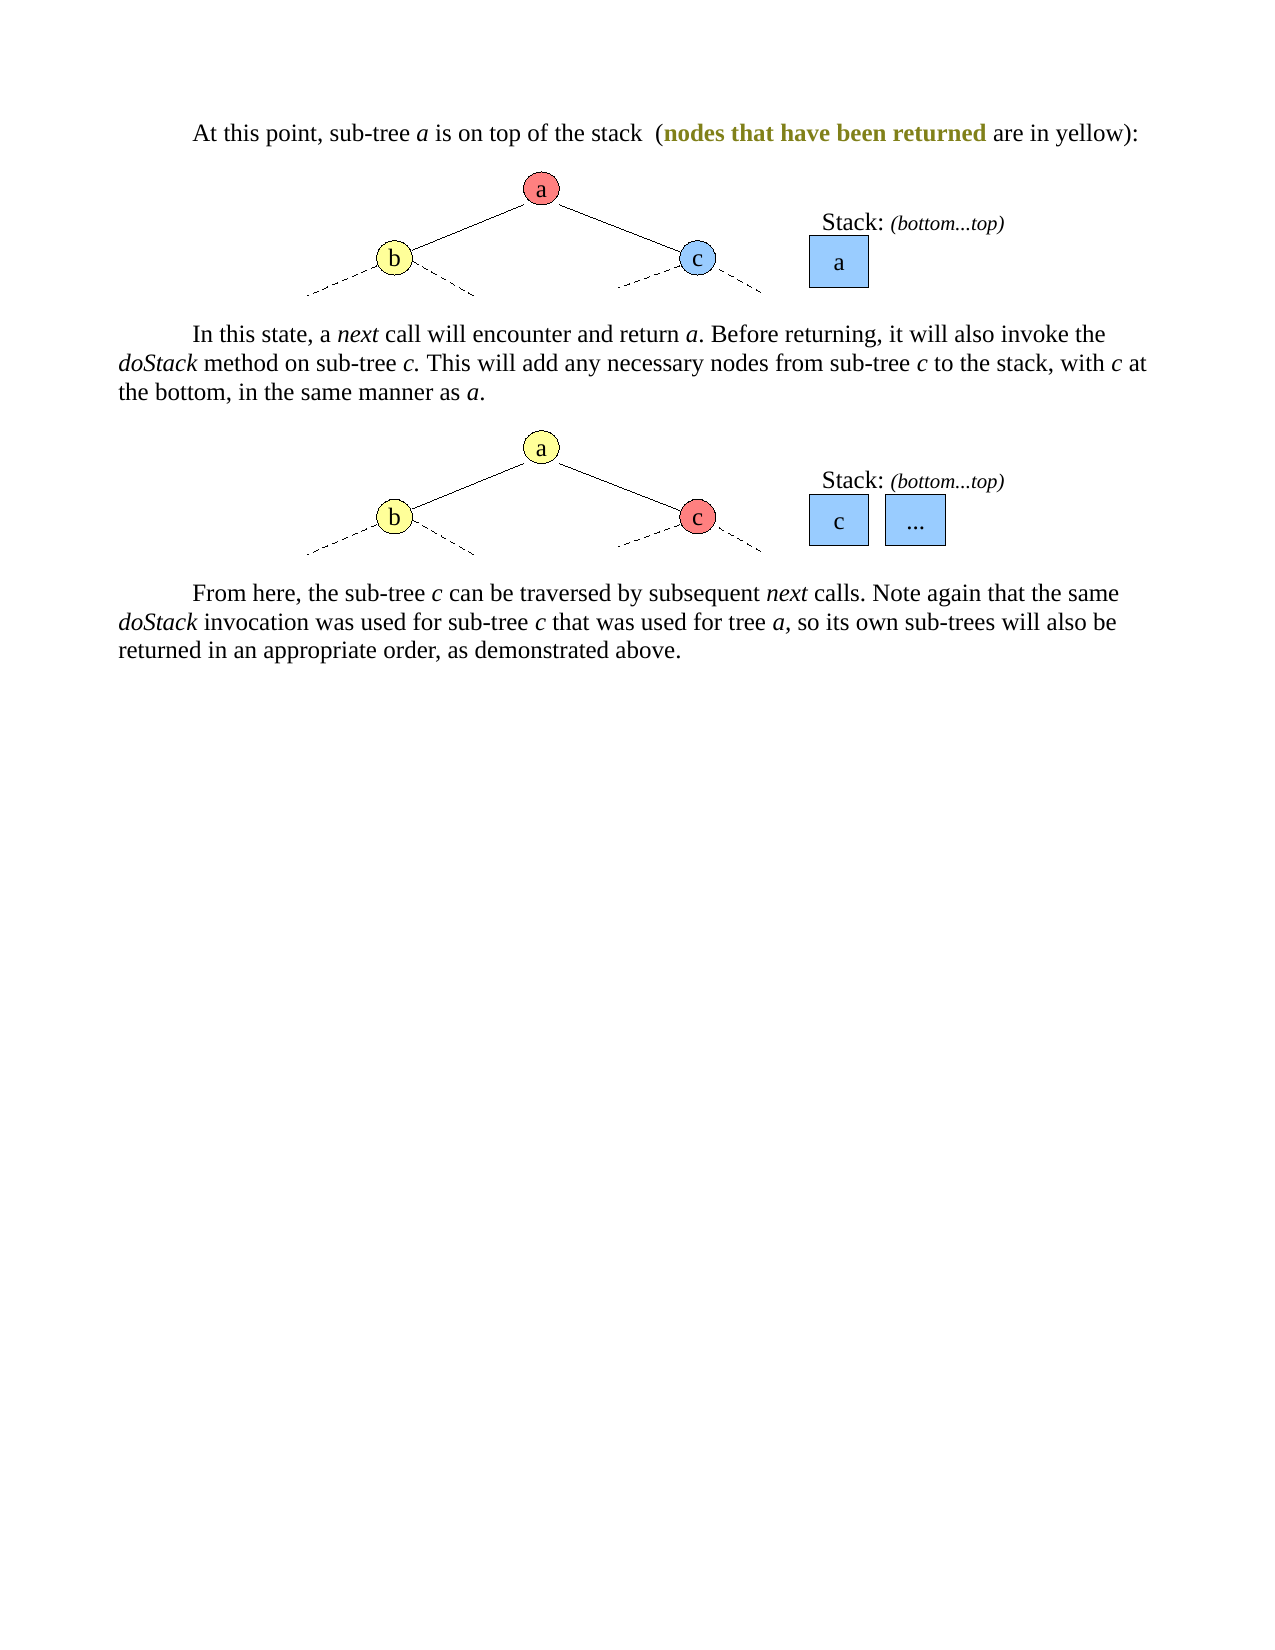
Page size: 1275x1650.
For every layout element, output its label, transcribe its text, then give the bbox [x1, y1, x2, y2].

text In this state, a next call will encounter and return a. Before returning, it will also invoke the doStack method on sub-tree c. This will add any necessary nodes from sub-tree c to the stack, with c at the bottom, in the same manner as a. [118, 319, 1157, 406]
text From here, the sub-tree c can be traversed by subsequent next calls. Note again that the same doStack invocation was used for sub-tree c that was used for tree a, so its own sub-trees will also be returned in an appropriate order, as demonstrated above. [118, 578, 1157, 664]
text At this point, sub-tree a is on top of the stack (nodes that have been returned are in yellow): [118, 118, 1157, 147]
